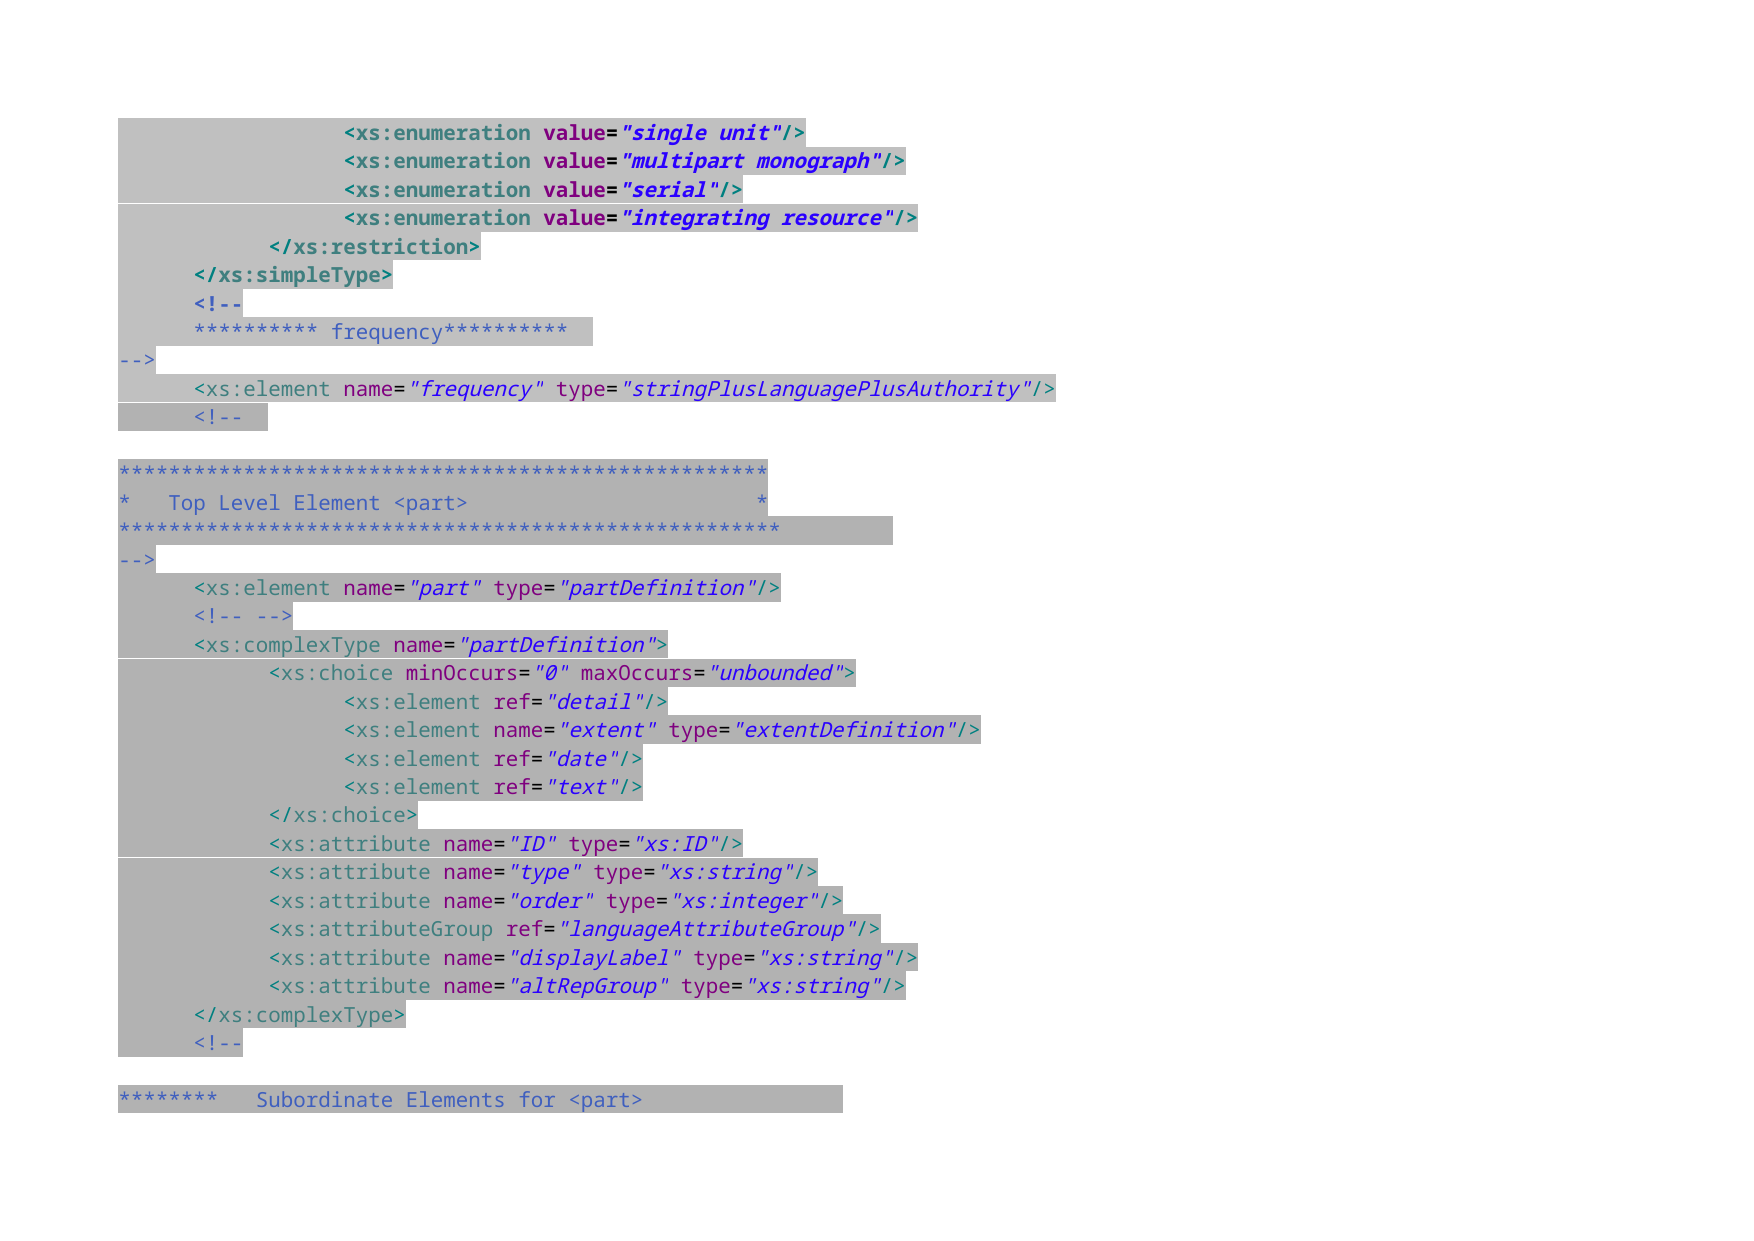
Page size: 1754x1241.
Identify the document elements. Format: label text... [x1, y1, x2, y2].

text --> [118, 545, 1636, 573]
text <xs:complexType name="partDefinition"> [118, 630, 1636, 658]
text ***************************************************** [118, 516, 1636, 545]
text </xs:simpleType> [118, 260, 1636, 289]
text <xs:element ref="detail"/> [118, 687, 1636, 715]
text <!-- [118, 1028, 1636, 1057]
text * Top Level Element <part> * [118, 488, 1636, 516]
text </xs:restriction> [118, 232, 1636, 260]
text </xs:complexType> [118, 1000, 1636, 1028]
text <xs:attribute name="displayLabel" type="xs:string"/> [118, 943, 1636, 971]
text <xs:attribute name="type" type="xs:string"/> [118, 857, 1636, 886]
text **************************************************** [118, 459, 1636, 488]
text <xs:attributeGroup ref="languageAttributeGroup"/> [118, 914, 1636, 943]
text <xs:element name="extent" type="extentDefinition"/> [118, 715, 1636, 744]
text <xs:element name="part" type="partDefinition"/> [118, 573, 1636, 602]
text <xs:attribute name="order" type="xs:integer"/> [118, 886, 1636, 914]
text <xs:enumeration value="multipart monograph"/> [118, 147, 1636, 175]
text <xs:element name="frequency" type="stringPlusLanguagePlusAuthority"/> [118, 374, 1636, 402]
text ******** Subordinate Elements for <part> [118, 1085, 1636, 1113]
text <xs:choice minOccurs="0" maxOccurs="unbounded"> [118, 658, 1636, 687]
text <xs:element ref="text"/> [118, 772, 1636, 801]
text --> [118, 346, 1636, 374]
text <xs:element ref="date"/> [118, 744, 1636, 772]
text <!-- --> [118, 602, 1636, 630]
text <xs:attribute name="ID" type="xs:ID"/> [118, 829, 1636, 857]
text <!-- [118, 289, 1636, 317]
text </xs:choice> [118, 801, 1636, 829]
text ********** frequency********** [118, 317, 1636, 346]
text <xs:enumeration value="single unit"/> [118, 118, 1636, 147]
text <xs:enumeration value="serial"/> [118, 175, 1636, 203]
text <xs:attribute name="altRepGroup" type="xs:string"/> [118, 971, 1636, 1000]
text <!-- [118, 402, 1636, 431]
text <xs:enumeration value="integrating resource"/> [118, 203, 1636, 232]
